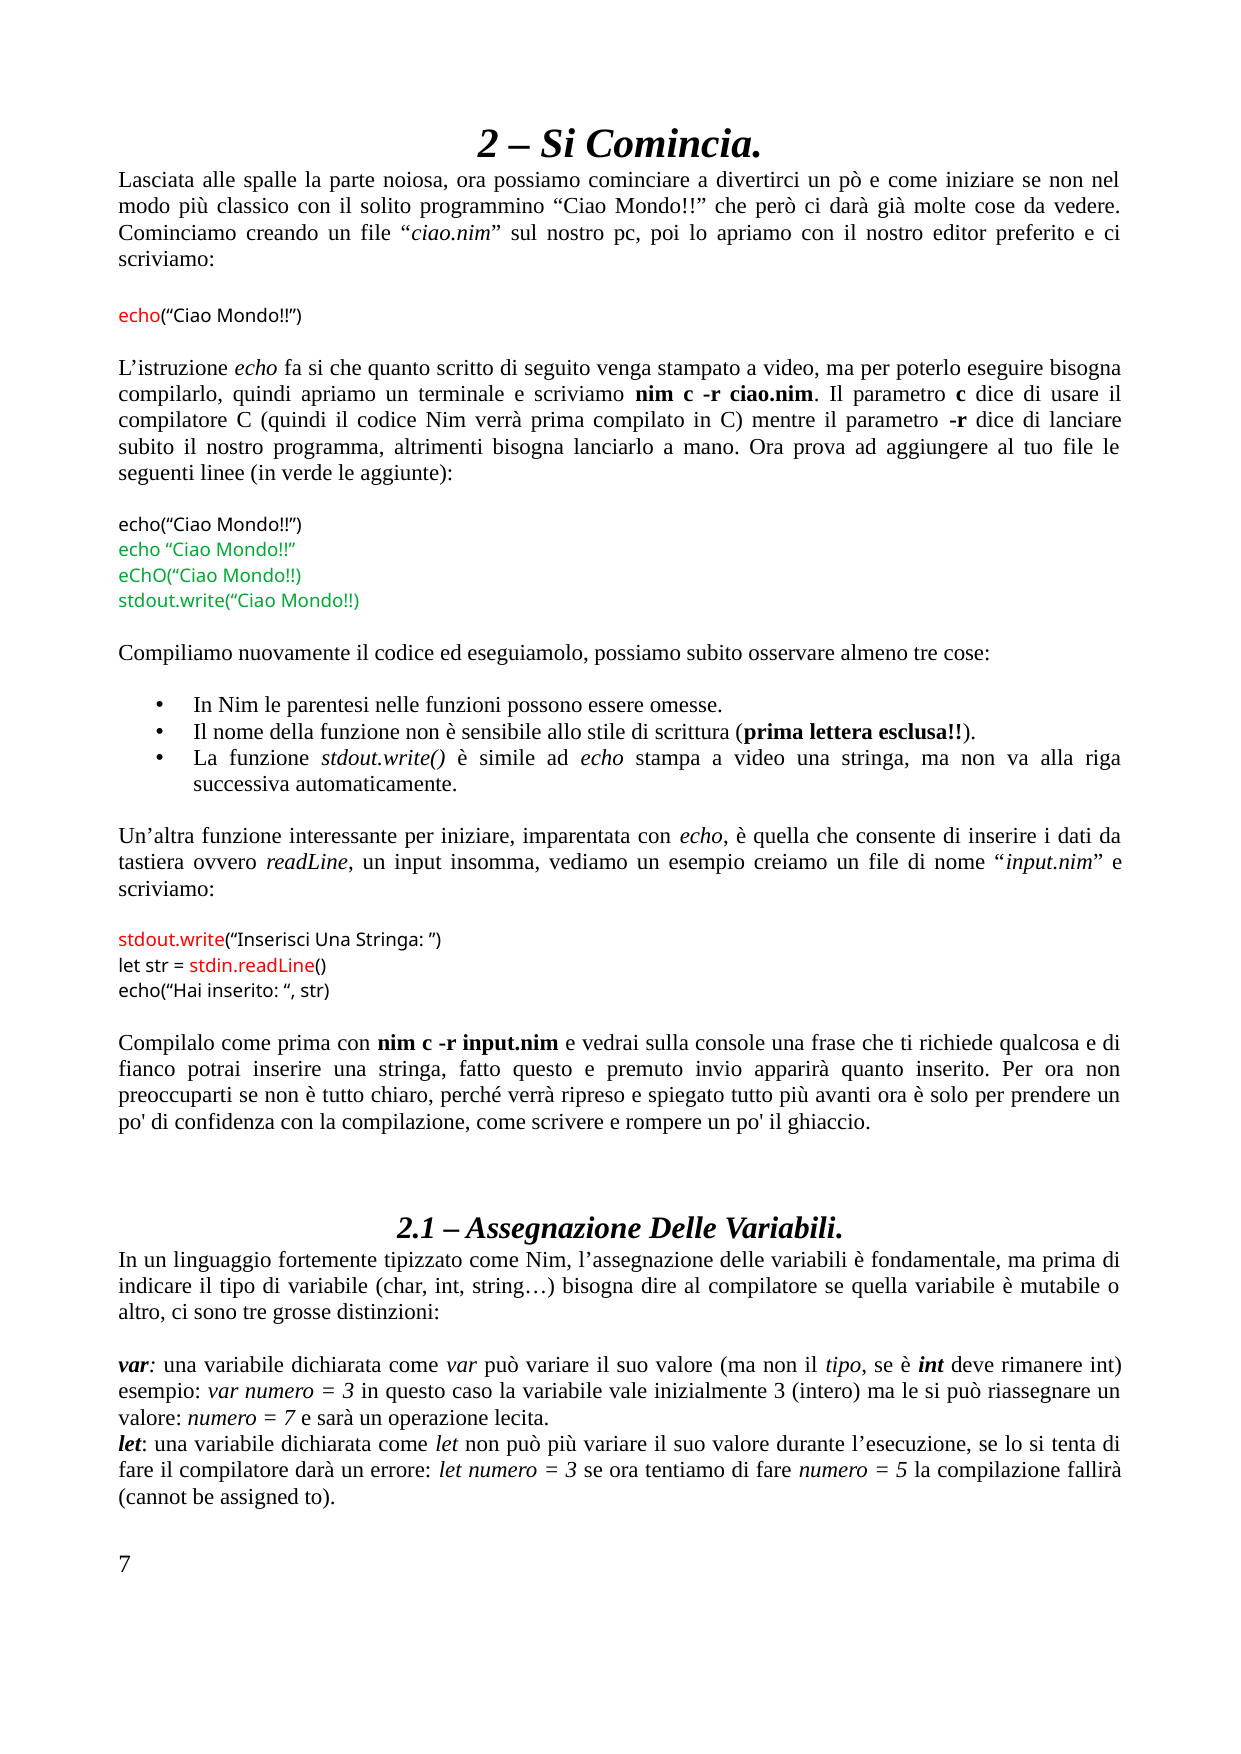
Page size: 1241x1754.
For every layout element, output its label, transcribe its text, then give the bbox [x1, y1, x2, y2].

list La funzione stdout.write() è simile ad echo stampa a video una stringa, ma non va alla riga successiva automaticamente. [156, 744, 1122, 797]
text eChO(“Ciao Mondo!!) [118, 562, 1122, 588]
text echo “Ciao Mondo!!” [118, 537, 1122, 562]
text stdout.write(“Ciao Mondo!!) [118, 588, 1122, 613]
text let: una variabile dichiarata come let non può più variare il suo valore durante l’esecuzione, se lo si tenta di fare il compilatore darà un errore: let numero = 3 se ora tentiamo di fare numero = 5 la compilazione fallirà (cannot be assigned to). [118, 1430, 1122, 1509]
text echo(“Ciao Mondo!!”) [118, 511, 1122, 537]
text echo(“Ciao Mondo!!”) [118, 303, 1122, 328]
text var: una variabile dichiarata come var può variare il suo valore (ma non il tipo, se è int deve rimanere int) esempio: var numero = 3 in questo caso la variabile vale inizialmente 3 (intero) ma le si può riassegnare un valore: numero = 7 e sarà un operazione lecita. [118, 1351, 1122, 1430]
text Compilalo come prima con nim c -r input.nim e vedrai sulla console una frase che ti richiede qualcosa e di fianco potrai inserire una stringa, fatto questo e premuto invio apparirà quanto inserito. Per ora non preoccuparti se non è tutto chiaro, perché verrà ripreso e spiegato tutto più avanti ora è solo per prendere un po' di confidenza con la compilazione, come scrivere e rompere un po' il ghiaccio. [118, 1029, 1122, 1134]
text let str = stdin.readLine() [118, 952, 1122, 978]
text 2 – Si Comincia. [118, 118, 1122, 166]
text 2.1 – Assegnazione Delle Variabili. [118, 1210, 1122, 1246]
text Un’altra funzione interessante per iniziare, imparentata con echo, è quella che consente di inserire i dati da tastiera ovvero readLine, un input insomma, vediamo un esempio creiamo un file di nome “input.nim” e scriviamo: [118, 822, 1122, 901]
text stdout.write(“Inserisci Una Stringa: ”) [118, 927, 1122, 952]
text echo(“Hai inserito: “, str) [118, 978, 1122, 1003]
text Compiliamo nuovamente il codice ed eseguiamolo, possiamo subito osservare almeno tre cose: [118, 639, 1122, 665]
text L’istruzione echo fa si che quanto scritto di seguito venga stampato a video, ma per poterlo eseguire bisogna compilarlo, quindi apriamo un terminale e scriviamo nim c -r ciao.nim. Il parametro c dice di usare il compilatore C (quindi il codice Nim verrà prima compilato in C) mentre il parametro -r dice di lanciare subito il nostro programma, altrimenti bisogna lanciarlo a mano. Ora prova ad aggiungere al tuo file le seguenti linee (in verde le aggiunte): [118, 354, 1122, 486]
list In Nim le parentesi nelle funzioni possono essere omesse. [156, 691, 1122, 718]
text Lasciata alle spalle la parte noiosa, ora possiamo cominciare a divertirci un pò e come iniziare se non nel modo più classico con il solito programmino “Ciao Mondo!!” che però ci darà già molte cose da vedere. Cominciamo creando un file “ciao.nim” sul nostro pc, poi lo apriamo con il nostro editor preferito e ci scriviamo: [118, 166, 1122, 271]
text In un linguaggio fortemente tipizzato come Nim, l’assegnazione delle variabili è fondamentale, ma prima di indicare il tipo di variabile (char, int, string…) bisogna dire al compilatore se quella variabile è mutabile o altro, ci sono tre grosse distinzioni: [118, 1246, 1122, 1325]
list Il nome della funzione non è sensibile allo stile di scrittura (prima lettera esclusa!!). [156, 718, 1122, 744]
